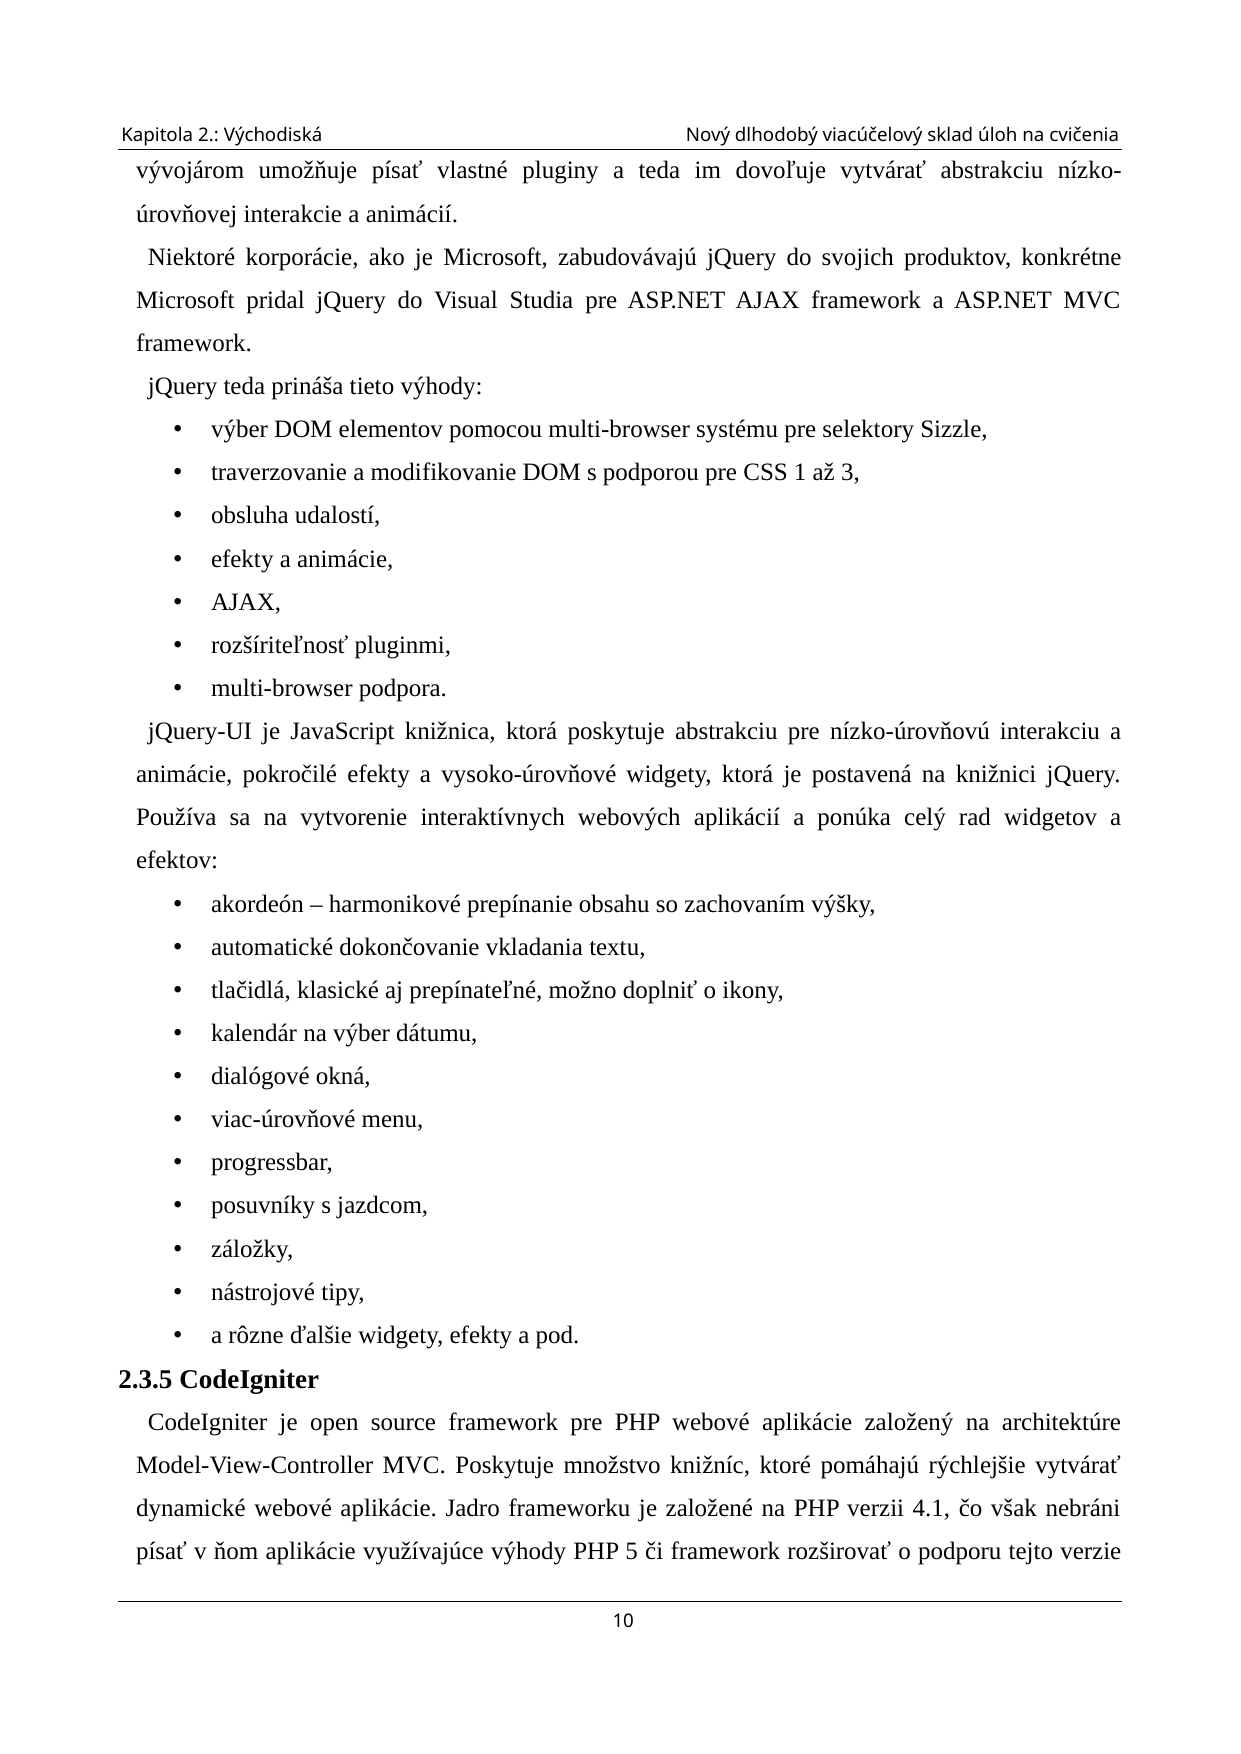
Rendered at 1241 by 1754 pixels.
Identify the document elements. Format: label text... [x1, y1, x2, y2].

list posuvníky s jazdcom, [173, 1191, 1122, 1219]
list záložky, [173, 1234, 1122, 1262]
subtitle CodeIgniter [118, 1363, 1122, 1394]
list dialógové okná, [173, 1061, 1122, 1090]
list rozšíriteľnosť pluginmi, [173, 630, 1122, 659]
list tlačidlá, klasické aj prepínateľné, možno doplniť o ikony, [173, 975, 1122, 1004]
list akordeón – harmonikové prepínanie obsahu so zachovaním výšky, [173, 889, 1122, 917]
list efekty a animácie, [173, 544, 1122, 572]
list a rôzne ďalšie widgety, efekty a pod. [173, 1320, 1122, 1349]
text Niektoré korporácie, ako je Microsoft, zabudovávajú jQuery do svojich produktov, konkrétne Microsoft pridal jQuery do Visual Studia pre ASP.NET AJAX framework a ASP.NET MVC framework. [136, 242, 1122, 357]
list progressbar, [173, 1147, 1122, 1176]
list automatické dokončovanie vkladania textu, [173, 932, 1122, 961]
list traverzovanie a modifikovanie DOM s podporou pre CSS 1 až 3, [173, 457, 1122, 486]
list výber DOM elementov pomocou multi-browser systému pre selektory Sizzle, [173, 414, 1122, 443]
list multi-browser podpora. [173, 673, 1122, 702]
text CodeIgniter je open source framework pre PHP webové aplikácie založený na architektúre Model-View-Controller MVC. Poskytuje množstvo knižníc, ktoré pomáhajú rýchlejšie vytvárať dynamické webové aplikácie. Jadro frameworku je založené na PHP verzii 4.1, čo však nebráni písať v ňom aplikácie využívajúce výhody PHP 5 či framework rozširovať o podporu tejto verzie [136, 1407, 1122, 1565]
text jQuery teda prináša tieto výhody: [136, 371, 1122, 400]
list obsluha udalostí, [173, 501, 1122, 529]
list AJAX, [173, 587, 1122, 616]
text jQuery-UI je JavaScript knižnica, ktorá poskytuje abstrakciu pre nízko-úrovňovú interakciu a animácie, pokročilé efekty a vysoko-úrovňové widgety, ktorá je postavená na knižnici jQuery. Používa sa na vytvorenie interaktívnych webových aplikácií a ponúka celý rad widgetov a efektov: [136, 716, 1122, 874]
list kalendár na výber dátumu, [173, 1018, 1122, 1047]
list nástrojové tipy, [173, 1277, 1122, 1306]
list viac-úrovňové menu, [173, 1104, 1122, 1133]
text vývojárom umožňuje písať vlastné pluginy a teda im dovoľuje vytvárať abstrakciu nízko-úrovňovej interakcie a animácií. [136, 156, 1122, 227]
